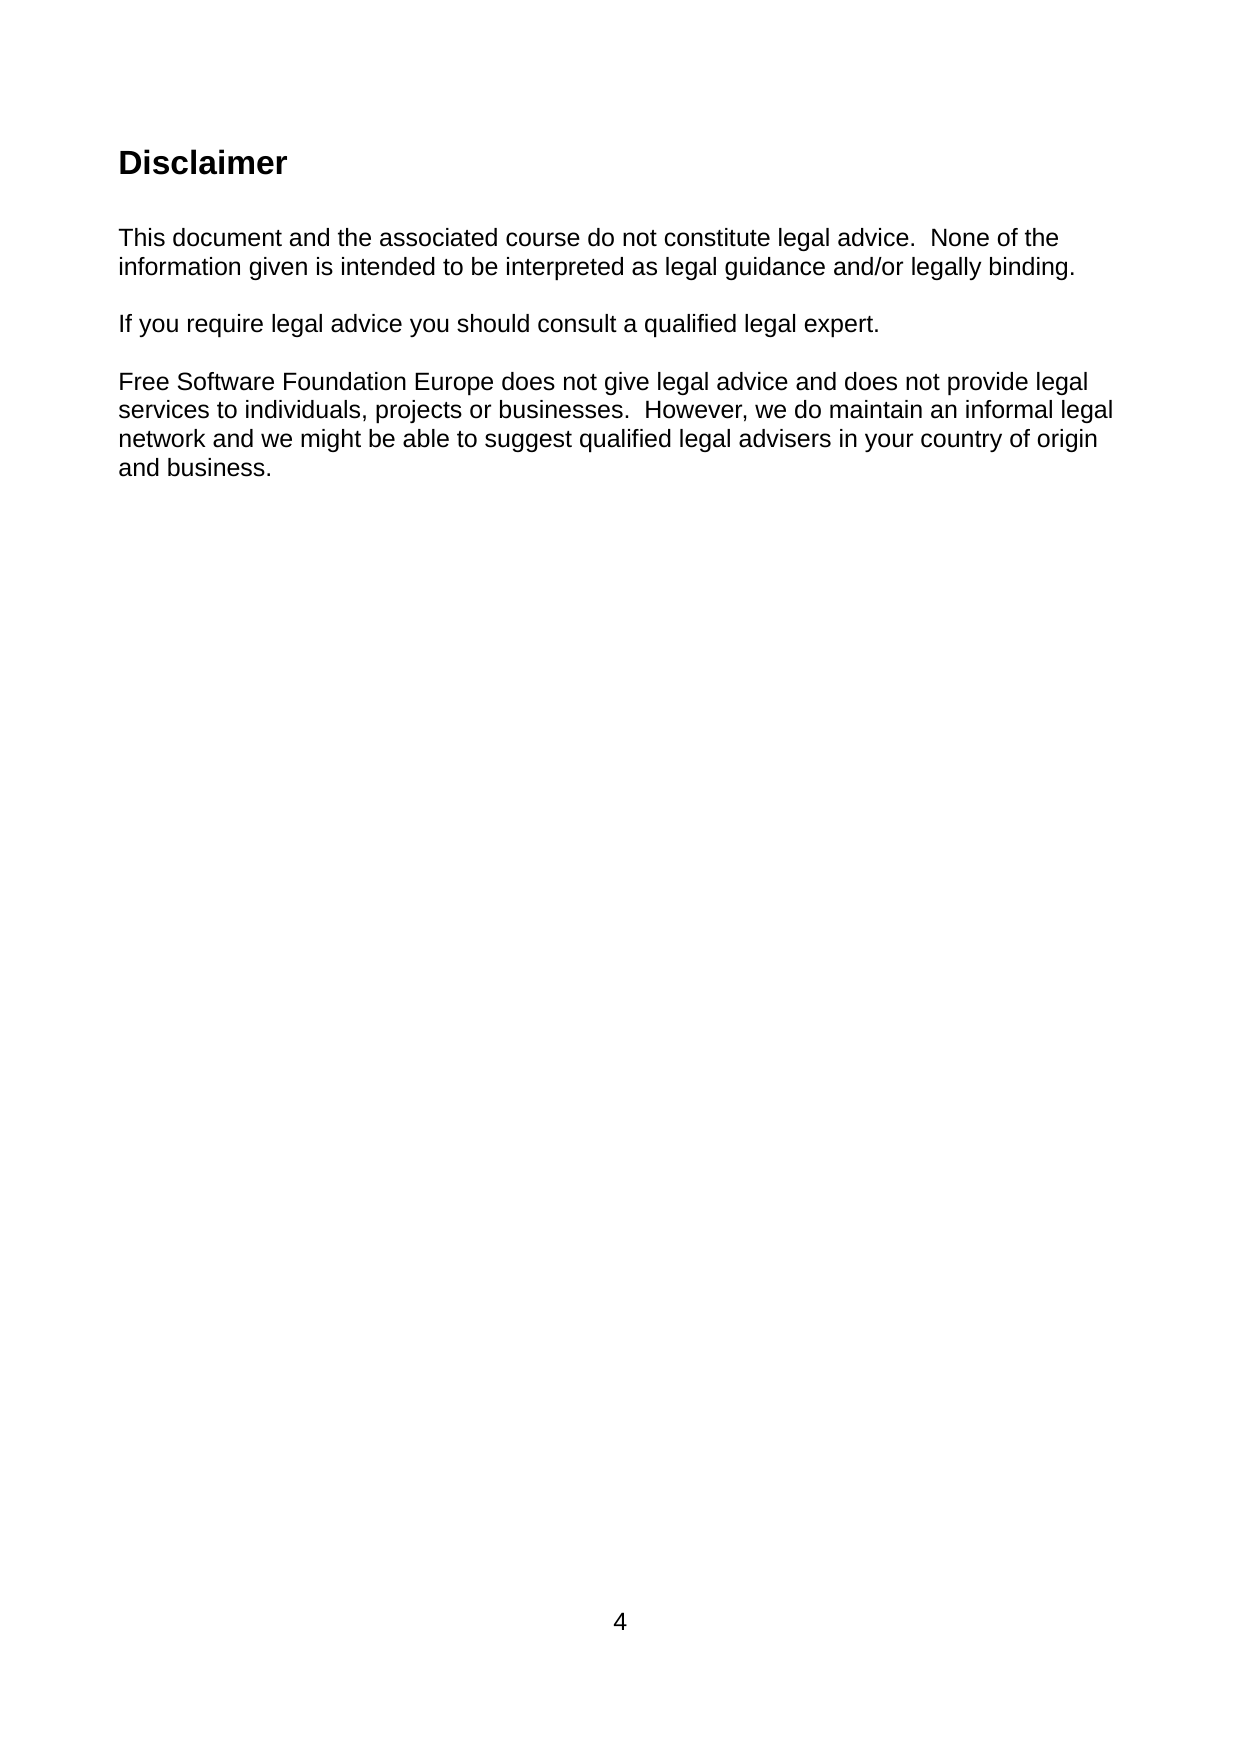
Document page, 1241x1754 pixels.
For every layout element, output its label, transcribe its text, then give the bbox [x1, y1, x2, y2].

text This document and the associated course do not constitute legal advice. None of the information given is intended to be interpreted as legal guidance and/or legally binding. [118, 223, 1122, 281]
subtitle Disclaimer [118, 143, 1122, 182]
text Free Software Foundation Europe does not give legal advice and does not provide legal services to individuals, projects or businesses. However, we do maintain an informal legal network and we might be able to suggest qualified legal advisers in your country of origin and business. [118, 367, 1122, 482]
text If you require legal advice you should consult a qualified legal expert. [118, 309, 1122, 338]
